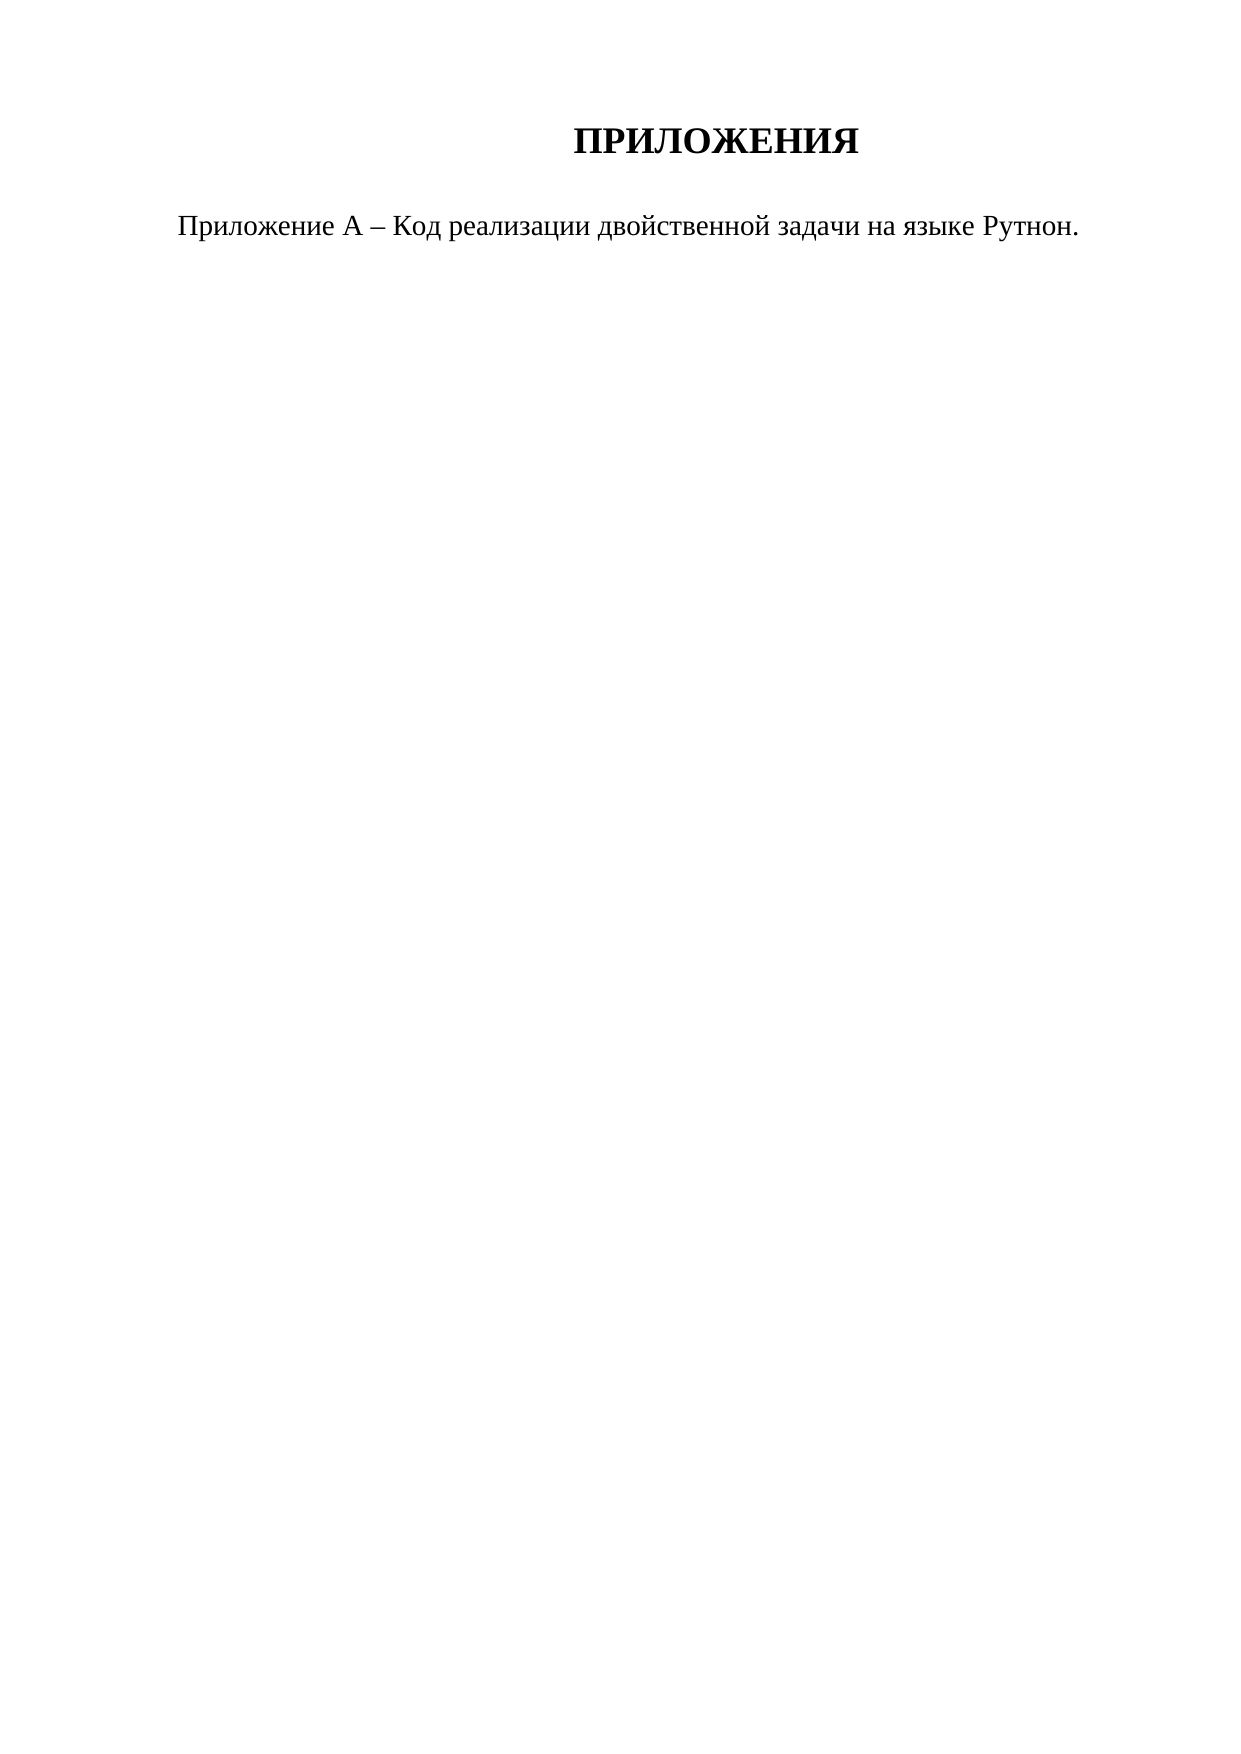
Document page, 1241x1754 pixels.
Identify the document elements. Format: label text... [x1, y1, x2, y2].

subtitle ПРИЛОЖЕНИЯ [177, 118, 1181, 161]
text Приложение А – Код реализации двойственной задачи на языке Рутнон. [177, 208, 1181, 241]
